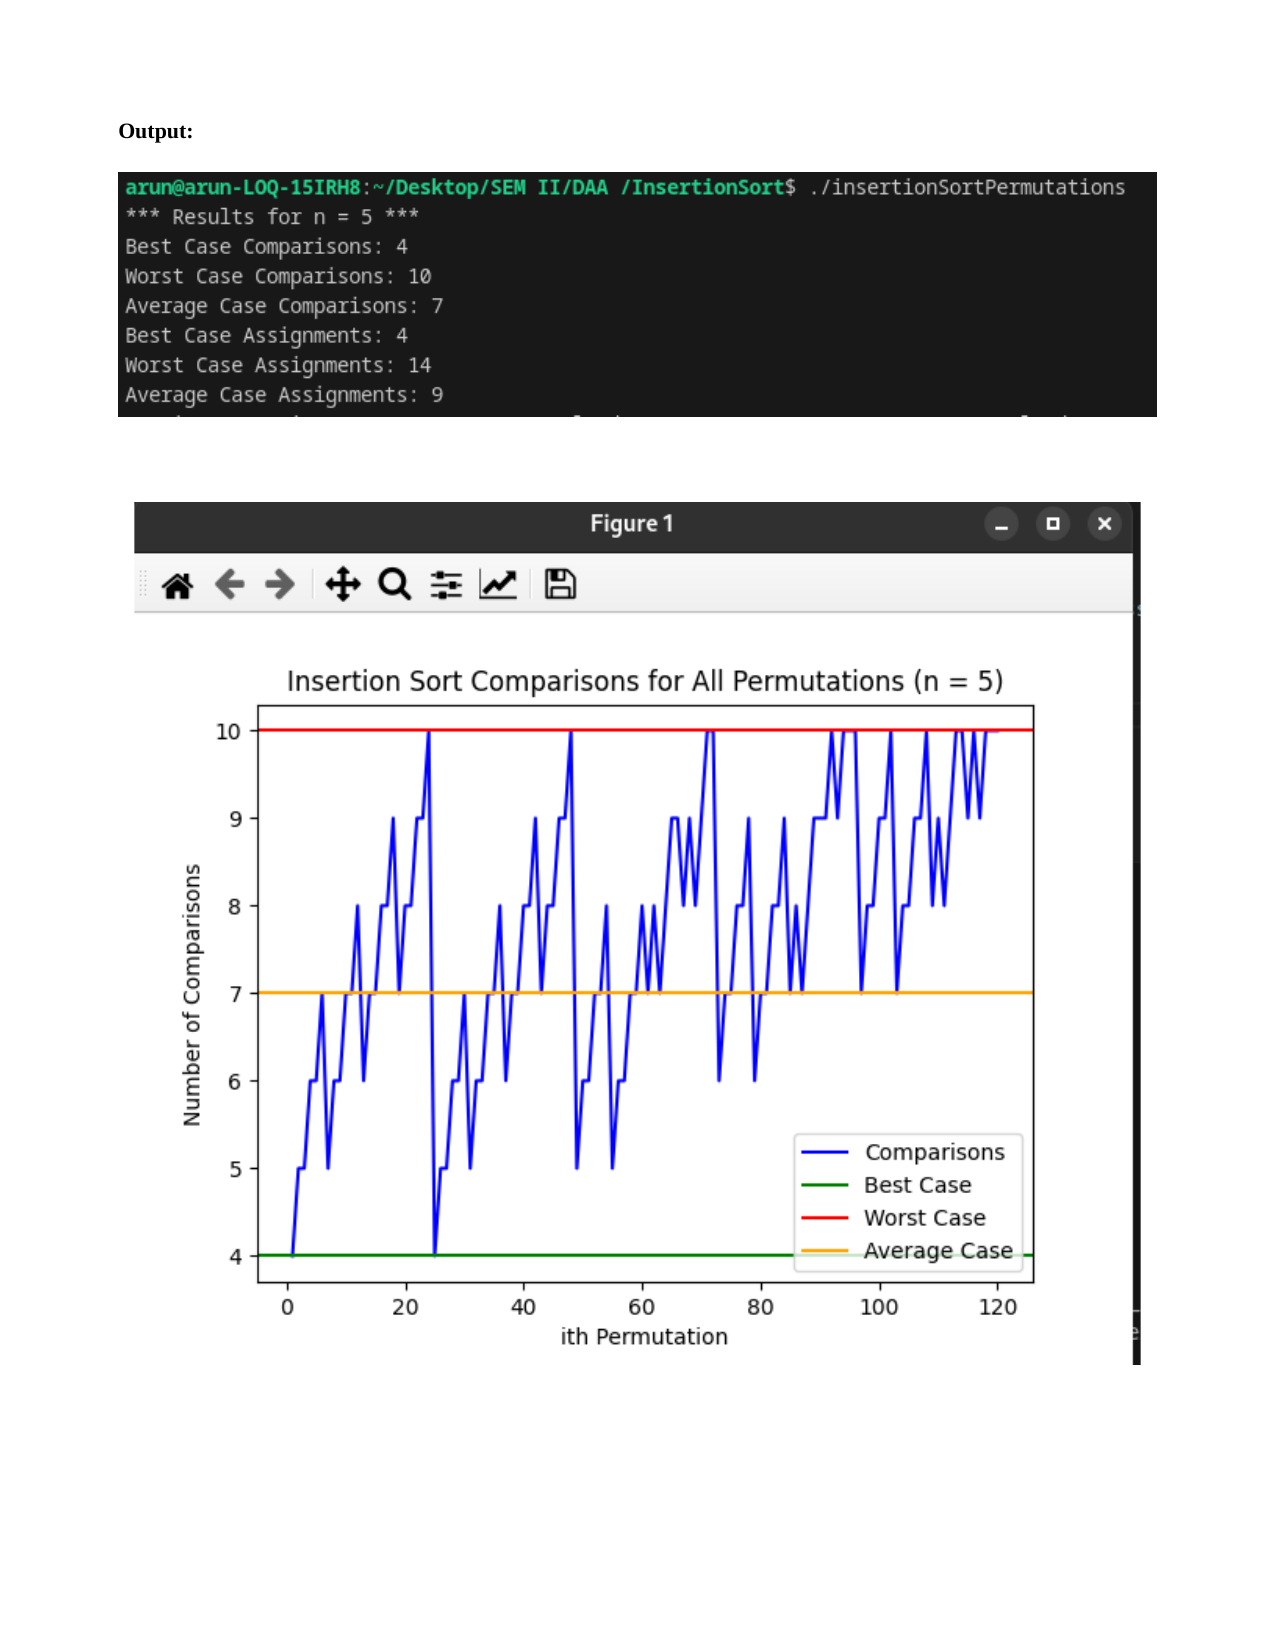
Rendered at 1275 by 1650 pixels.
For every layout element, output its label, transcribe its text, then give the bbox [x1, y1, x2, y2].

picture [134, 502, 1141, 1365]
text Output: [118, 118, 1157, 143]
picture [118, 172, 1157, 417]
